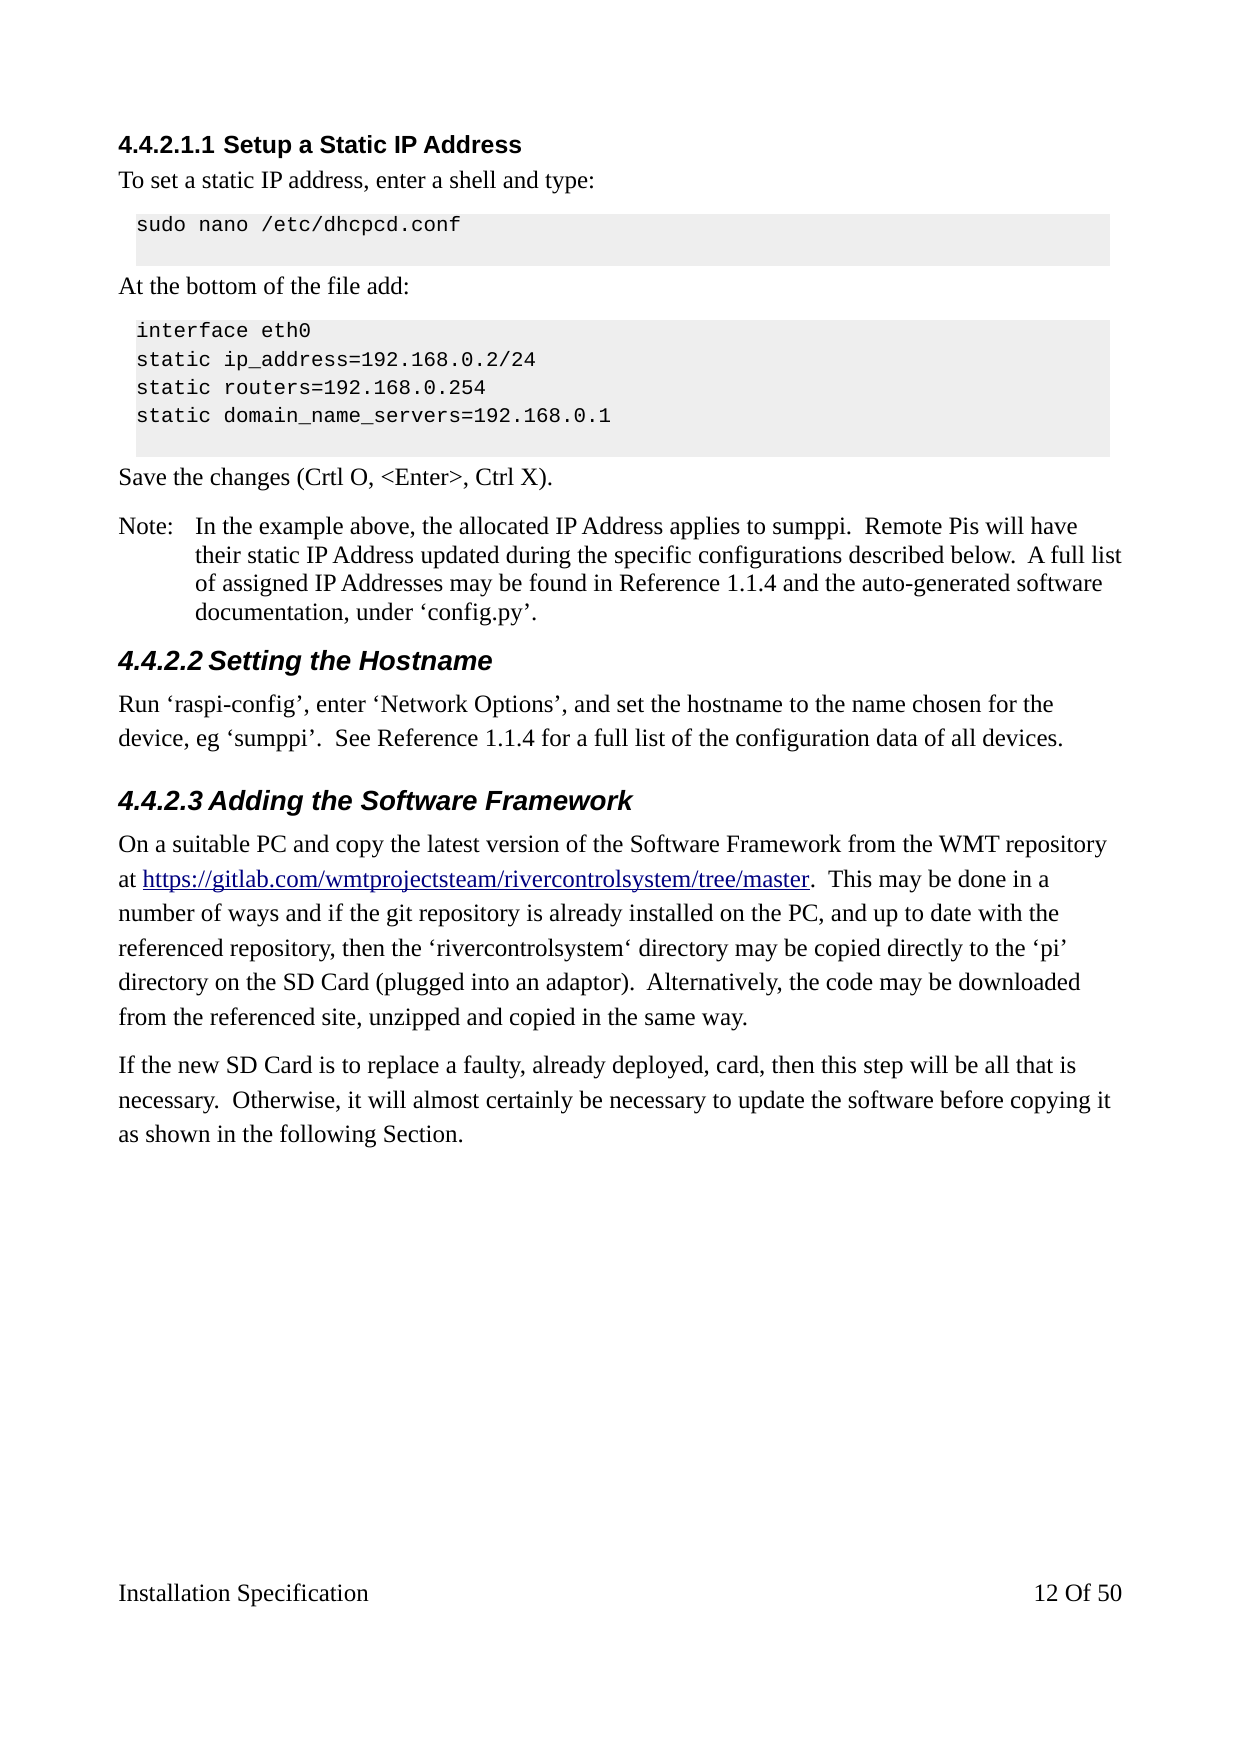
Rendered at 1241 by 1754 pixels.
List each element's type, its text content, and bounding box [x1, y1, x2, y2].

text At the bottom of the file add: [118, 271, 1122, 300]
subtitle Adding the Software Framework [118, 785, 1122, 817]
text To set a static IP address, enter a shell and type: [118, 165, 1122, 194]
text Note: In the example above, the allocated IP Address applies to sumppi. Remote Pis will have their static IP Address updated during the specific configurations described below. A full list of assigned IP Addresses may be found in Reference 1.1.4 and the auto-generated software documentation, under ‘config.py’. [118, 511, 1122, 626]
text sudo nano /etc/dhcpcd.conf [136, 214, 1110, 238]
subtitle Setting the Hostname [118, 644, 1122, 676]
subtitle Setup a Static IP Address [118, 131, 1122, 159]
text static domain_name_servers=192.168.0.1 [136, 405, 1110, 429]
text Run ‘raspi-config’, enter ‘Network Options’, and set the hostname to the name chosen for the device, eg ‘sumppi’. See Reference 1.1.4 for a full list of the configuration data of all devices. [118, 689, 1122, 752]
text interface eth0 [136, 320, 1110, 344]
text On a suitable PC and copy the latest version of the Software Framework from the WMT repository at https://gitlab.com/wmtprojectsteam/rivercontrolsystem/tree/master. This may be done in a number of ways and if the git repository is already installed on the PC, and up to date with the referenced repository, then the ‘rivercontrolsystem‘ directory may be copied directly to the ‘pi’ directory on the SD Card (plugged into an adaptor). Alternatively, the code may be downloaded from the referenced site, unzipped and copied in the same way. [118, 829, 1122, 1030]
text static ip_address=192.168.0.2/24 [136, 348, 1110, 372]
subtitle Save the changes (Crtl O, <Enter>, Ctrl X). [118, 462, 1122, 491]
text static routers=192.168.0.254 [136, 377, 1110, 401]
text If the new SD Card is to replace a faulty, already deployed, card, then this step will be all that is necessary. Otherwise, it will almost certainly be necessary to update the software before copying it as shown in the following Section. [118, 1051, 1122, 1148]
